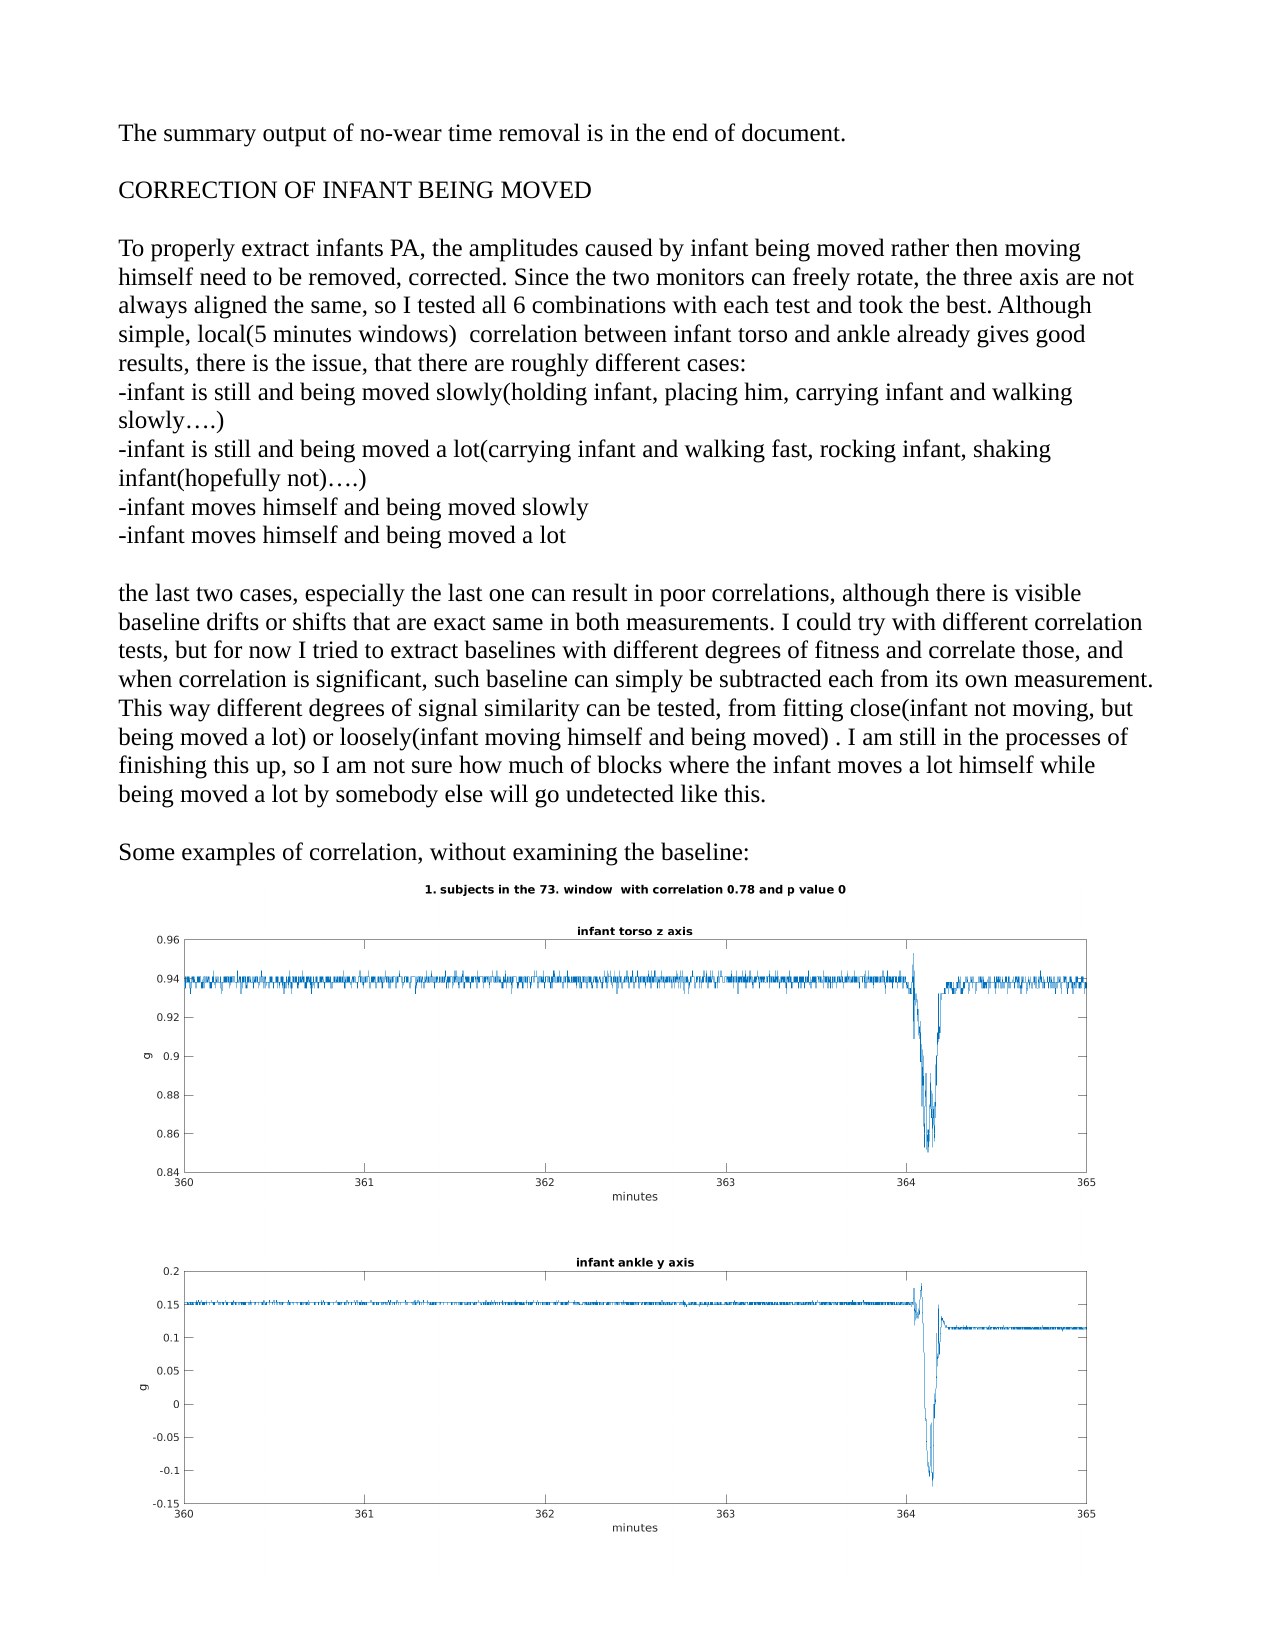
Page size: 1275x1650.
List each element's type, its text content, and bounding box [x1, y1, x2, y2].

picture [118, 881, 1159, 1580]
text Some examples of correlation, without examining the baseline: [118, 837, 1157, 866]
text The summary output of no-wear time removal is in the end of document. [118, 118, 1157, 147]
text the last two cases, especially the last one can result in poor correlations, although there is visible baseline drifts or shifts that are exact same in both measurements. I could try with different correlation tests, but for now I tried to extract baselines with different degrees of fitness and correlate those, and when correlation is significant, such baseline can simply be subtracted each from its own measurement. [118, 578, 1157, 693]
text -infant is still and being moved a lot(carrying infant and walking fast, rocking infant, shaking infant(hopefully not)….) [118, 434, 1157, 492]
text -infant moves himself and being moved a lot [118, 521, 1157, 549]
text -infant moves himself and being moved slowly [118, 492, 1157, 521]
text -infant is still and being moved slowly(holding infant, placing him, carrying infant and walking slowly….) [118, 377, 1157, 434]
text This way different degrees of signal similarity can be tested, from fitting close(infant not moving, but being moved a lot) or loosely(infant moving himself and being moved) . I am still in the processes of finishing this up, so I am not sure how much of blocks where the infant moves a lot himself while being moved a lot by somebody else will go undetected like this. [118, 693, 1157, 808]
text CORRECTION OF INFANT BEING MOVED [118, 176, 1157, 204]
text To properly extract infants PA, the amplitudes caused by infant being moved rather then moving himself need to be removed, corrected. Since the two monitors can freely rotate, the three axis are not always aligned the same, so I tested all 6 combinations with each test and took the best. Although simple, local(5 minutes windows) correlation between infant torso and ankle already gives good results, there is the issue, that there are roughly different cases: [118, 233, 1157, 377]
